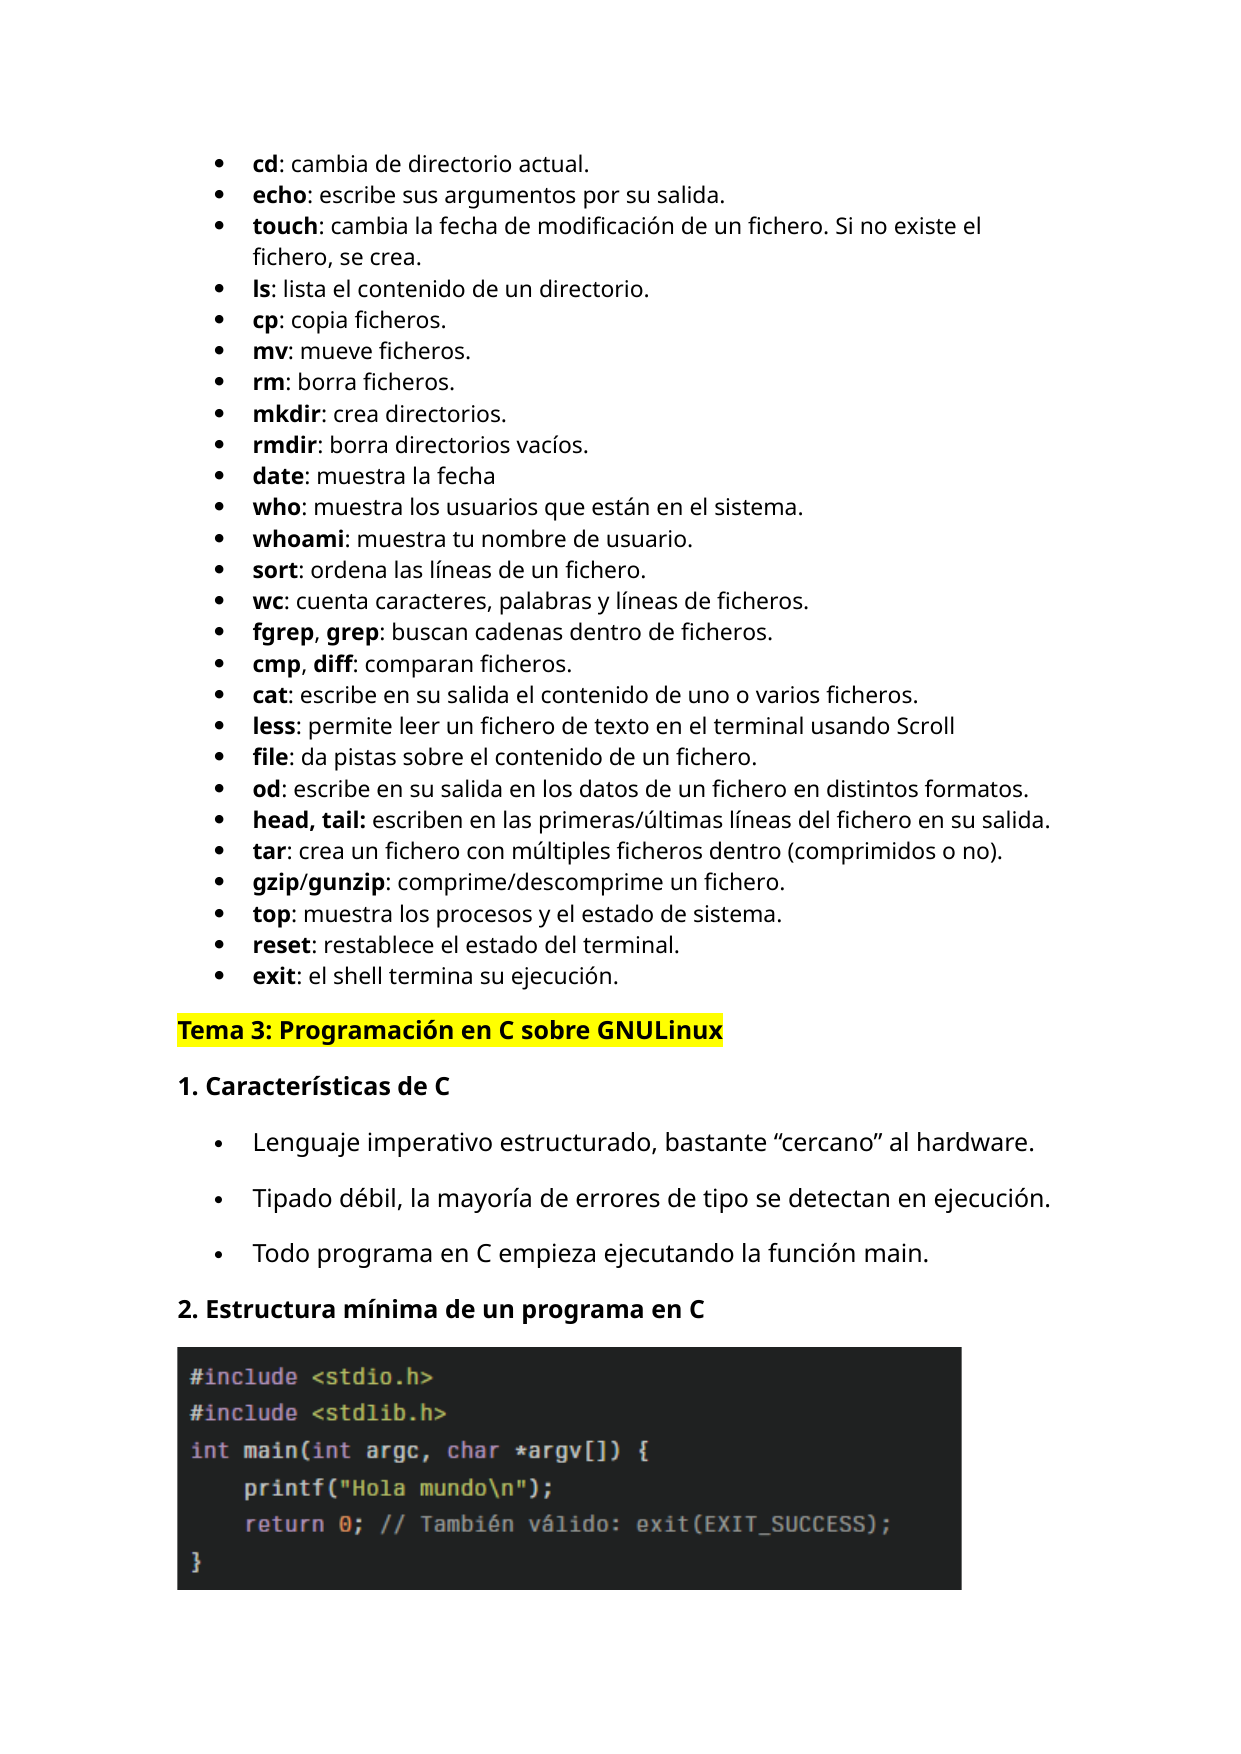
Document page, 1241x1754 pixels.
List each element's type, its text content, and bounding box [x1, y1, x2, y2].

list date: muestra la fecha [215, 460, 1063, 491]
list exit: el shell termina su ejecución. [215, 960, 1063, 991]
list gzip/gunzip: comprime/descomprime un fichero. [215, 866, 1063, 898]
list file: da pistas sobre el contenido de un fichero. [215, 741, 1063, 773]
list Todo programa en C empieza ejecutando la función main. [215, 1236, 1063, 1270]
list cat: escribe en su salida el contenido de uno o varios ficheros. [215, 679, 1063, 710]
list whoami: muestra tu nombre de usuario. [215, 523, 1063, 554]
list less: permite leer un fichero de texto en el terminal usando Scroll [215, 710, 1063, 741]
list cmp, diff: comparan ficheros. [215, 648, 1063, 679]
list tar: crea un fichero con múltiples ficheros dentro (comprimidos o no). [215, 835, 1063, 866]
list echo: escribe sus argumentos por su salida. [215, 179, 1063, 210]
list who: muestra los usuarios que están en el sistema. [215, 491, 1063, 523]
list touch: cambia la fecha de modificación de un fichero. Si no existe el fichero, se crea. [215, 210, 1063, 273]
text Tema 3: Programación en C sobre GNULinux [177, 1013, 1063, 1047]
list fgrep, grep: buscan cadenas dentro de ficheros. [215, 616, 1063, 648]
list Tipado débil, la mayoría de errores de tipo se detectan en ejecución. [215, 1180, 1063, 1214]
list Lenguaje imperativo estructurado, bastante “cercano” al hardware. [215, 1124, 1063, 1158]
list mv: mueve ficheros. [215, 335, 1063, 366]
list sort: ordena las líneas de un fichero. [215, 554, 1063, 585]
list mkdir: crea directorios. [215, 398, 1063, 429]
list head, tail: escriben en las primeras/últimas líneas del fichero en su salida. [215, 804, 1063, 835]
list cp: copia ficheros. [215, 304, 1063, 335]
list od: escribe en su salida en los datos de un fichero en distintos formatos. [215, 773, 1063, 804]
text 1. Características de C [177, 1068, 1063, 1103]
list wc: cuenta caracteres, palabras y líneas de ficheros. [215, 585, 1063, 616]
list rm: borra ficheros. [215, 366, 1063, 398]
list top: muestra los procesos y el estado de sistema. [215, 898, 1063, 929]
text 2. Estructura mínima de un programa en C [177, 1292, 1063, 1326]
list cd: cambia de directorio actual. [215, 148, 1063, 179]
list ls: lista el contenido de un directorio. [215, 273, 1063, 304]
list reset: restablece el estado del terminal. [215, 929, 1063, 960]
list rmdir: borra directorios vacíos. [215, 429, 1063, 460]
